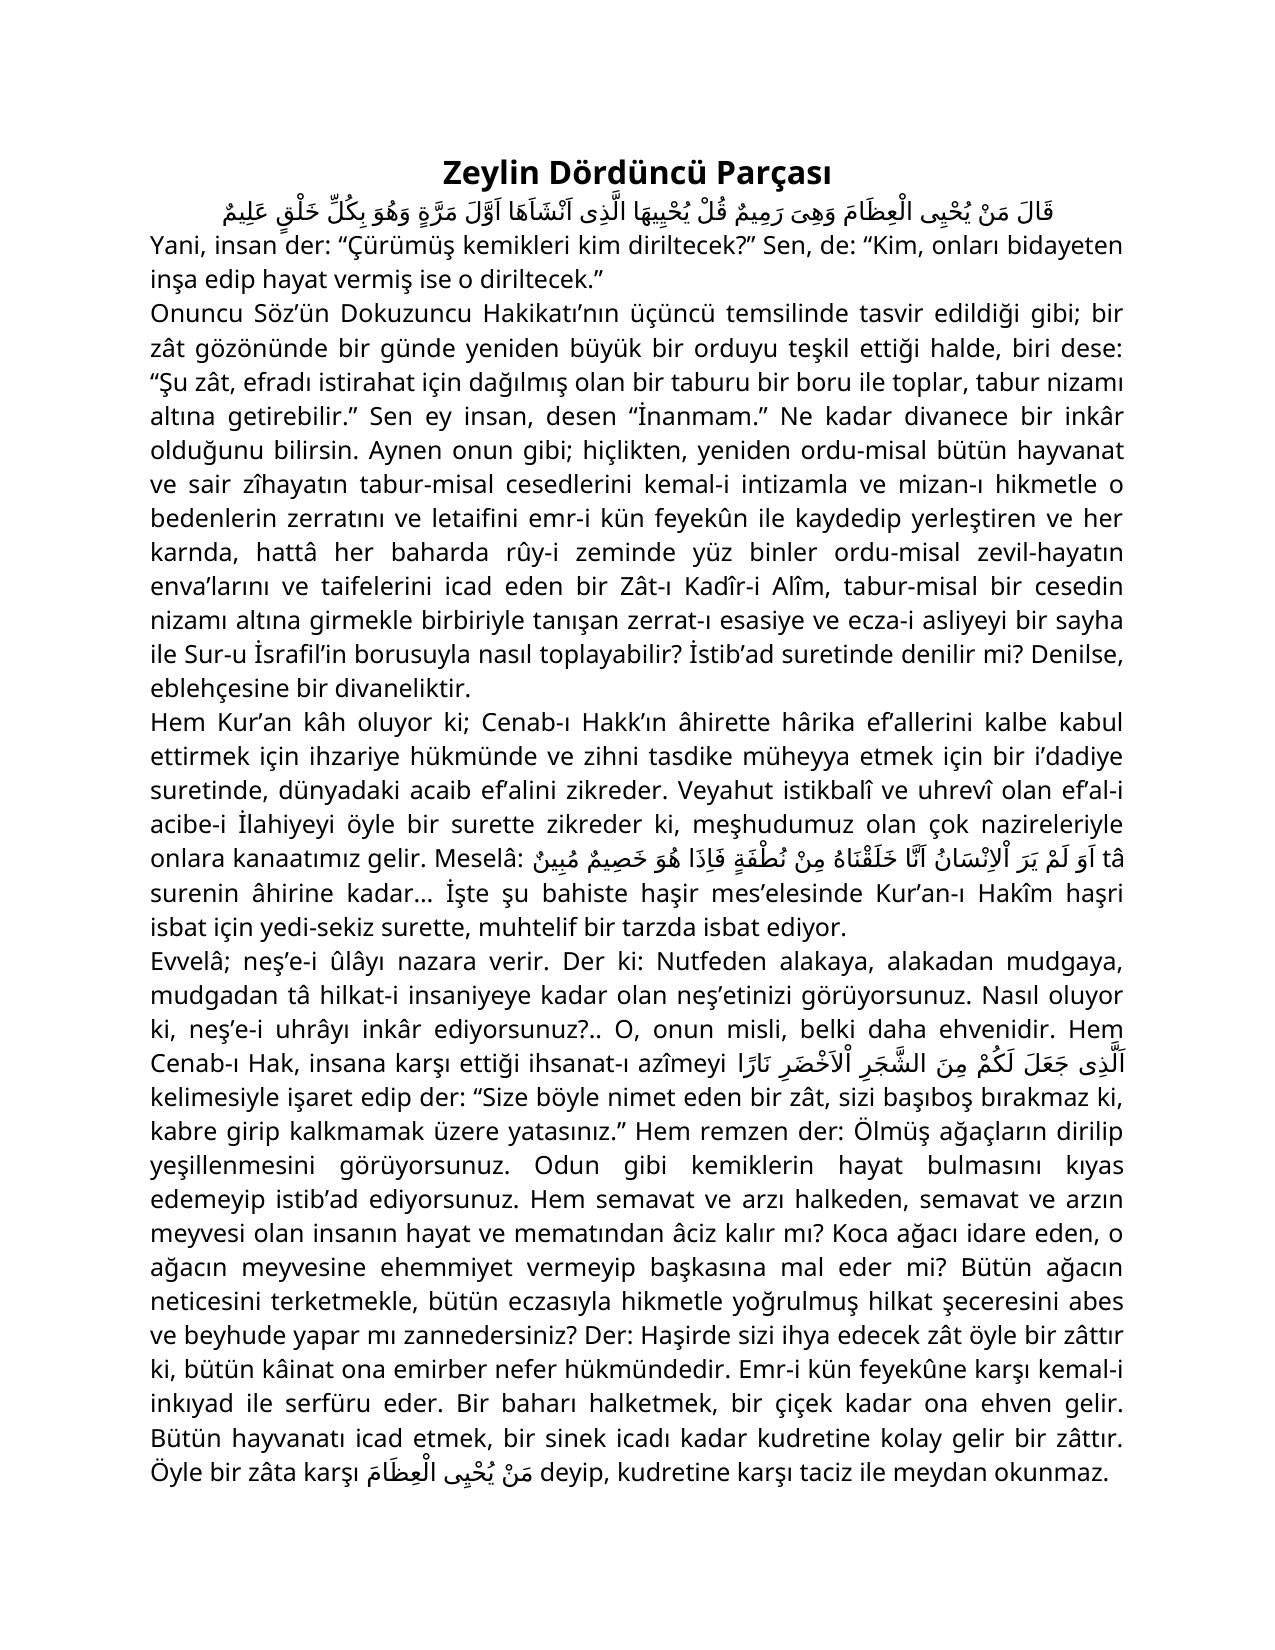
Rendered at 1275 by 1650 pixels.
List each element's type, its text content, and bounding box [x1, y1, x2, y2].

text Evvelâ; neş’e-i ûlâyı nazara verir. Der ki: Nutfeden alakaya, alakadan mudgaya, mudgadan tâ hilkat-i insaniyeye kadar olan neş’etinizi görüyorsunuz. Nasıl oluyor ki, neş’e-i uhrâyı inkâr ediyorsunuz?.. O, onun misli, belki daha ehvenidir. Hem Cenab-ı Hak, insana karşı ettiği ihsanat-ı azîmeyi اَلَّذِى جَعَلَ لَكُمْ مِنَ الشَّجَرِ اْلاَخْضَرِ نَارًا kelimesiyle işaret edip der: “Size böyle nimet eden bir zât, sizi başıboş bırakmaz ki, kabre girip kalkmamak üzere yatasınız.” Hem remzen der: Ölmüş ağaçların dirilip yeşillenmesini görüyorsunuz. Odun gibi kemiklerin hayat bulmasını kıyas edemeyip istib’ad ediyorsunuz. Hem semavat ve arzı halkeden, semavat ve arzın meyvesi olan insanın hayat ve mematından âciz kalır mı? Koca ağacı idare eden, o ağacın meyvesine ehemmiyet vermeyip başkasına mal eder mi? Bütün ağacın neticesini terketmekle, bütün eczasıyla hikmetle yoğrulmuş hilkat şeceresini abes ve beyhude yapar mı zannedersiniz? Der: Haşirde sizi ihya edecek zât öyle bir zâttır ki, bütün kâinat ona emirber nefer hükmündedir. Emr-i kün feyekûne karşı kemal-i inkıyad ile serfüru eder. Bir baharı halketmek, bir çiçek kadar ona ehven gelir. Bütün hayvanatı icad etmek, bir sinek icadı kadar kudretine kolay gelir bir zâttır. Öyle bir zâta karşı مَنْ يُحْيِى الْعِظَامَ deyip, kudretine karşı taciz ile meydan okunmaz. [150, 943, 1125, 1488]
subtitle Zeylin Dördüncü Parçası [150, 150, 1125, 194]
text قَالَ مَنْ يُحْيِى الْعِظَامَ وَهِىَ رَمِيمٌ قُلْ يُحْيِيهَا الَّذِى اَنْشَاَهَا اَوَّلَ مَرَّةٍ وَهُوَ بِكُلِّ خَلْقٍ عَلِيمٌ [150, 194, 1125, 228]
text Yani, insan der: “Çürümüş kemikleri kim diriltecek?” Sen, de: “Kim, onları bidayeten inşa edip hayat vermiş ise o diriltecek.” [150, 228, 1125, 296]
text Onuncu Söz’ün Dokuzuncu Hakikatı’nın üçüncü temsilinde tasvir edildiği gibi; bir zât gözönünde bir günde yeniden büyük bir orduyu teşkil ettiği halde, biri dese: “Şu zât, efradı istirahat için dağılmış olan bir taburu bir boru ile toplar, tabur nizamı altına getirebilir.” Sen ey insan, desen “İnanmam.” Ne kadar divanece bir inkâr olduğunu bilirsin. Aynen onun gibi; hiçlikten, yeniden ordu-misal bütün hayvanat ve sair zîhayatın tabur-misal cesedlerini kemal-i intizamla ve mizan-ı hikmetle o bedenlerin zerratını ve letaifini emr-i kün feyekûn ile kaydedip yerleştiren ve her karnda, hattâ her baharda rûy-i zeminde yüz binler ordu-misal zevil-hayatın enva’larını ve taifelerini icad eden bir Zât-ı Kadîr-i Alîm, tabur-misal bir cesedin nizamı altına girmekle birbiriyle tanışan zerrat-ı esasiye ve ecza-i asliyeyi bir sayha ile Sur-u İsrafil’in borusuyla nasıl toplayabilir? İstib’ad suretinde denilir mi? Denilse, eblehçesine bir divaneliktir. [150, 296, 1125, 705]
text Hem Kur’an kâh oluyor ki; Cenab-ı Hakk’ın âhirette hârika ef’allerini kalbe kabul ettirmek için ihzariye hükmünde ve zihni tasdike müheyya etmek için bir i’dadiye suretinde, dünyadaki acaib ef’alini zikreder. Veyahut istikbalî ve uhrevî olan ef’al-i acibe-i İlahiyeyi öyle bir surette zikreder ki, meşhudumuz olan çok nazireleriyle onlara kanaatımız gelir. Meselâ: اَوَ لَمْ يَرَ اْلاِنْسَانُ اَنَّا خَلَقْنَاهُ مِنْ نُطْفَةٍ فَاِذَا هُوَ خَصِيمٌ مُبِينٌ tâ surenin âhirine kadar… İşte şu bahiste haşir mes’elesinde Kur’an-ı Hakîm haşri isbat için yedi-sekiz surette, muhtelif bir tarzda isbat ediyor. [150, 705, 1125, 943]
